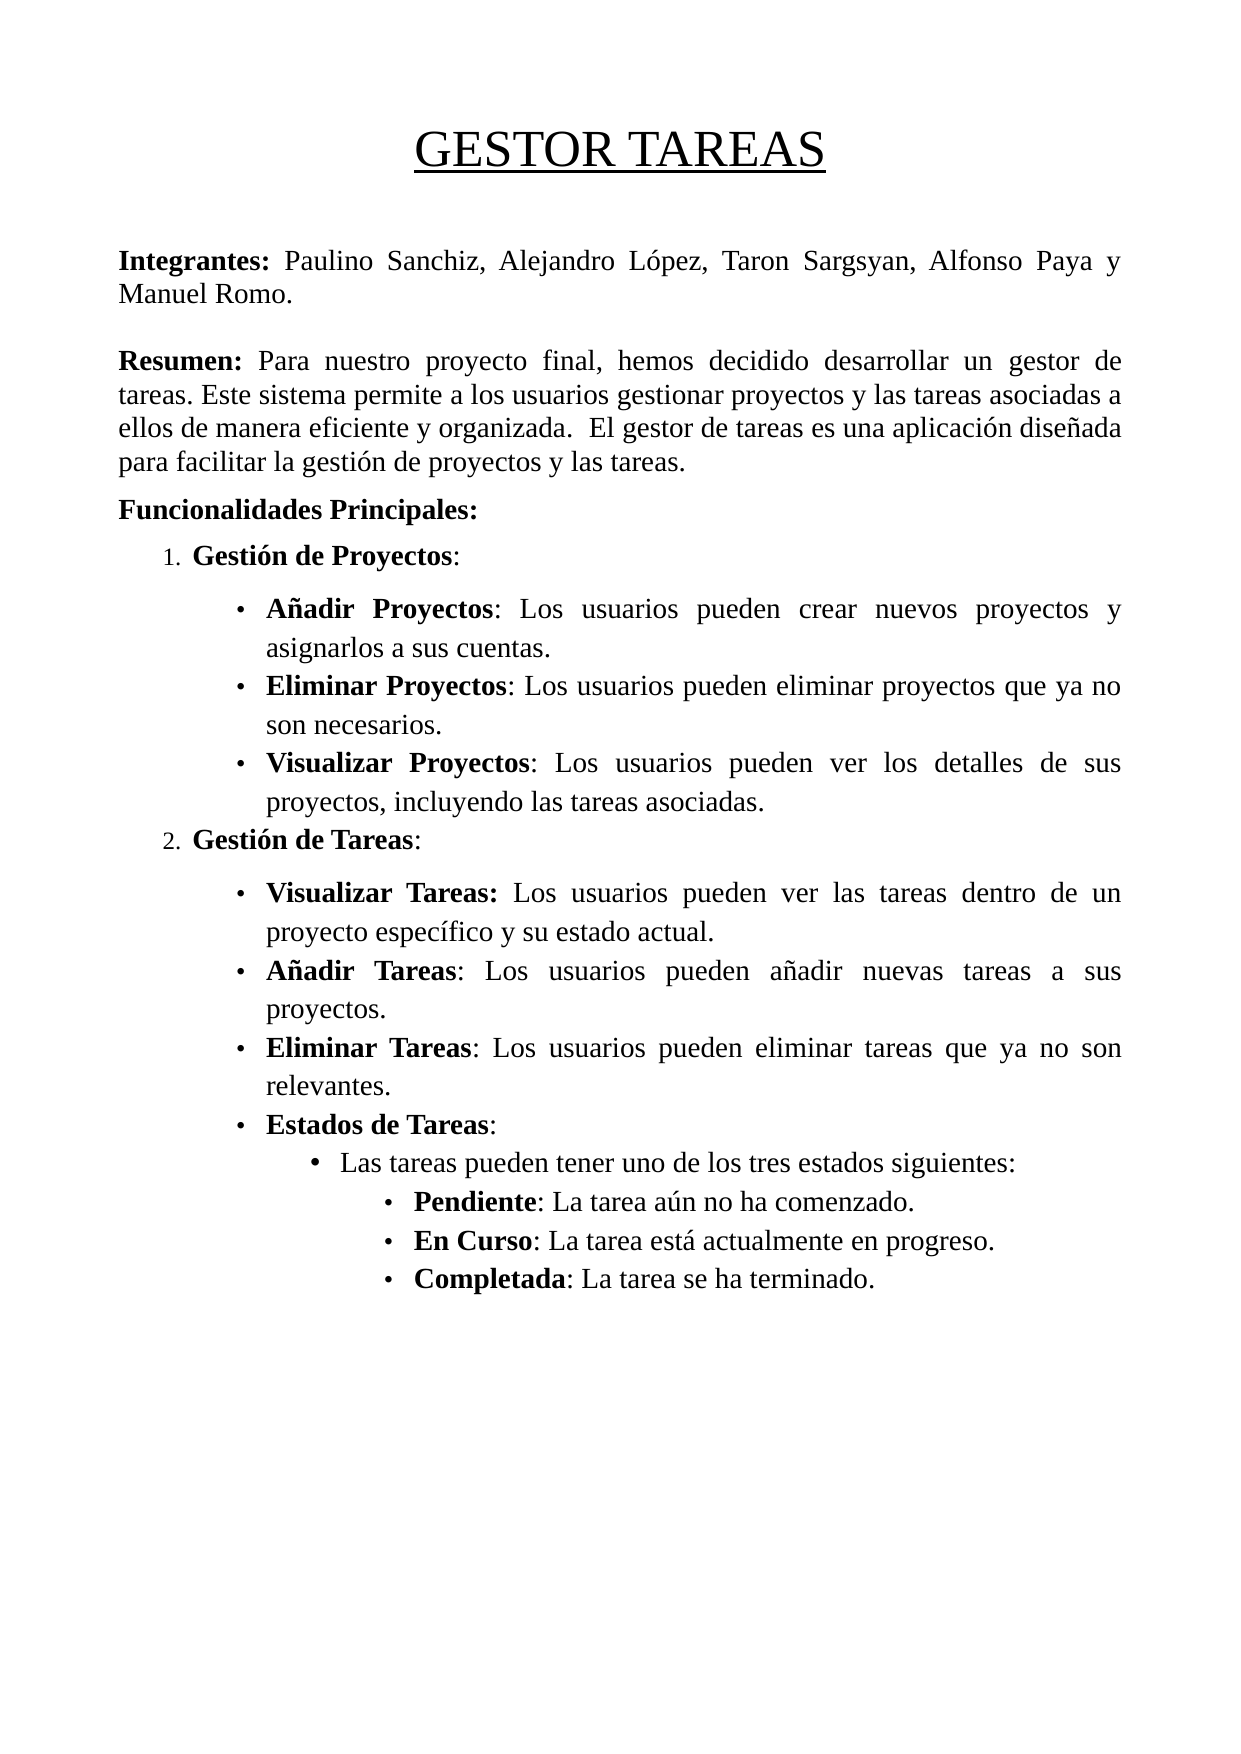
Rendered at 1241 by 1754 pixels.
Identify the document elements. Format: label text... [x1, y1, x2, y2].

list Eliminar Proyectos: Los usuarios pueden eliminar proyectos que ya no son necesarios. [236, 668, 1122, 740]
list Pendiente: La tarea aún no ha comenzado. [384, 1184, 1122, 1218]
text Integrantes: Paulino Sanchiz, Alejandro López, Taron Sargsyan, Alfonso Paya y Manuel Romo. [118, 243, 1122, 310]
list En Curso: La tarea está actualmente en progreso. [384, 1223, 1122, 1256]
list Las tareas pueden tener uno de los tres estados siguientes: [310, 1145, 1122, 1179]
list Visualizar Tareas: Los usuarios pueden ver las tareas dentro de un proyecto específico y su estado actual. [236, 876, 1122, 948]
list Visualizar Proyectos: Los usuarios pueden ver los detalles de sus proyectos, incluyendo las tareas asociadas. [236, 745, 1122, 817]
text GESTOR TAREAS [118, 118, 1122, 178]
list Completada: La tarea se ha terminado. [384, 1261, 1122, 1295]
subtitle Funcionalidades Principales: [118, 492, 1122, 526]
text Resumen: Para nuestro proyecto final, hemos decidido desarrollar un gestor de tareas. Este sistema permite a los usuarios gestionar proyectos y las tareas asociadas a ellos de manera eficiente y organizada. El gestor de tareas es una aplicación diseñada para facilitar la gestión de proyectos y las tareas. [118, 343, 1122, 477]
list Estados de Tareas: [236, 1107, 1122, 1140]
list Añadir Tareas: Los usuarios pueden añadir nuevas tareas a sus proyectos. [236, 953, 1122, 1025]
list Añadir Proyectos: Los usuarios pueden crear nuevos proyectos y asignarlos a sus cuentas. [236, 591, 1122, 663]
list Eliminar Tareas: Los usuarios pueden eliminar tareas que ya no son relevantes. [236, 1030, 1122, 1102]
list Gestión de Proyectos: [162, 538, 1122, 572]
list Gestión de Tareas: [162, 822, 1122, 856]
